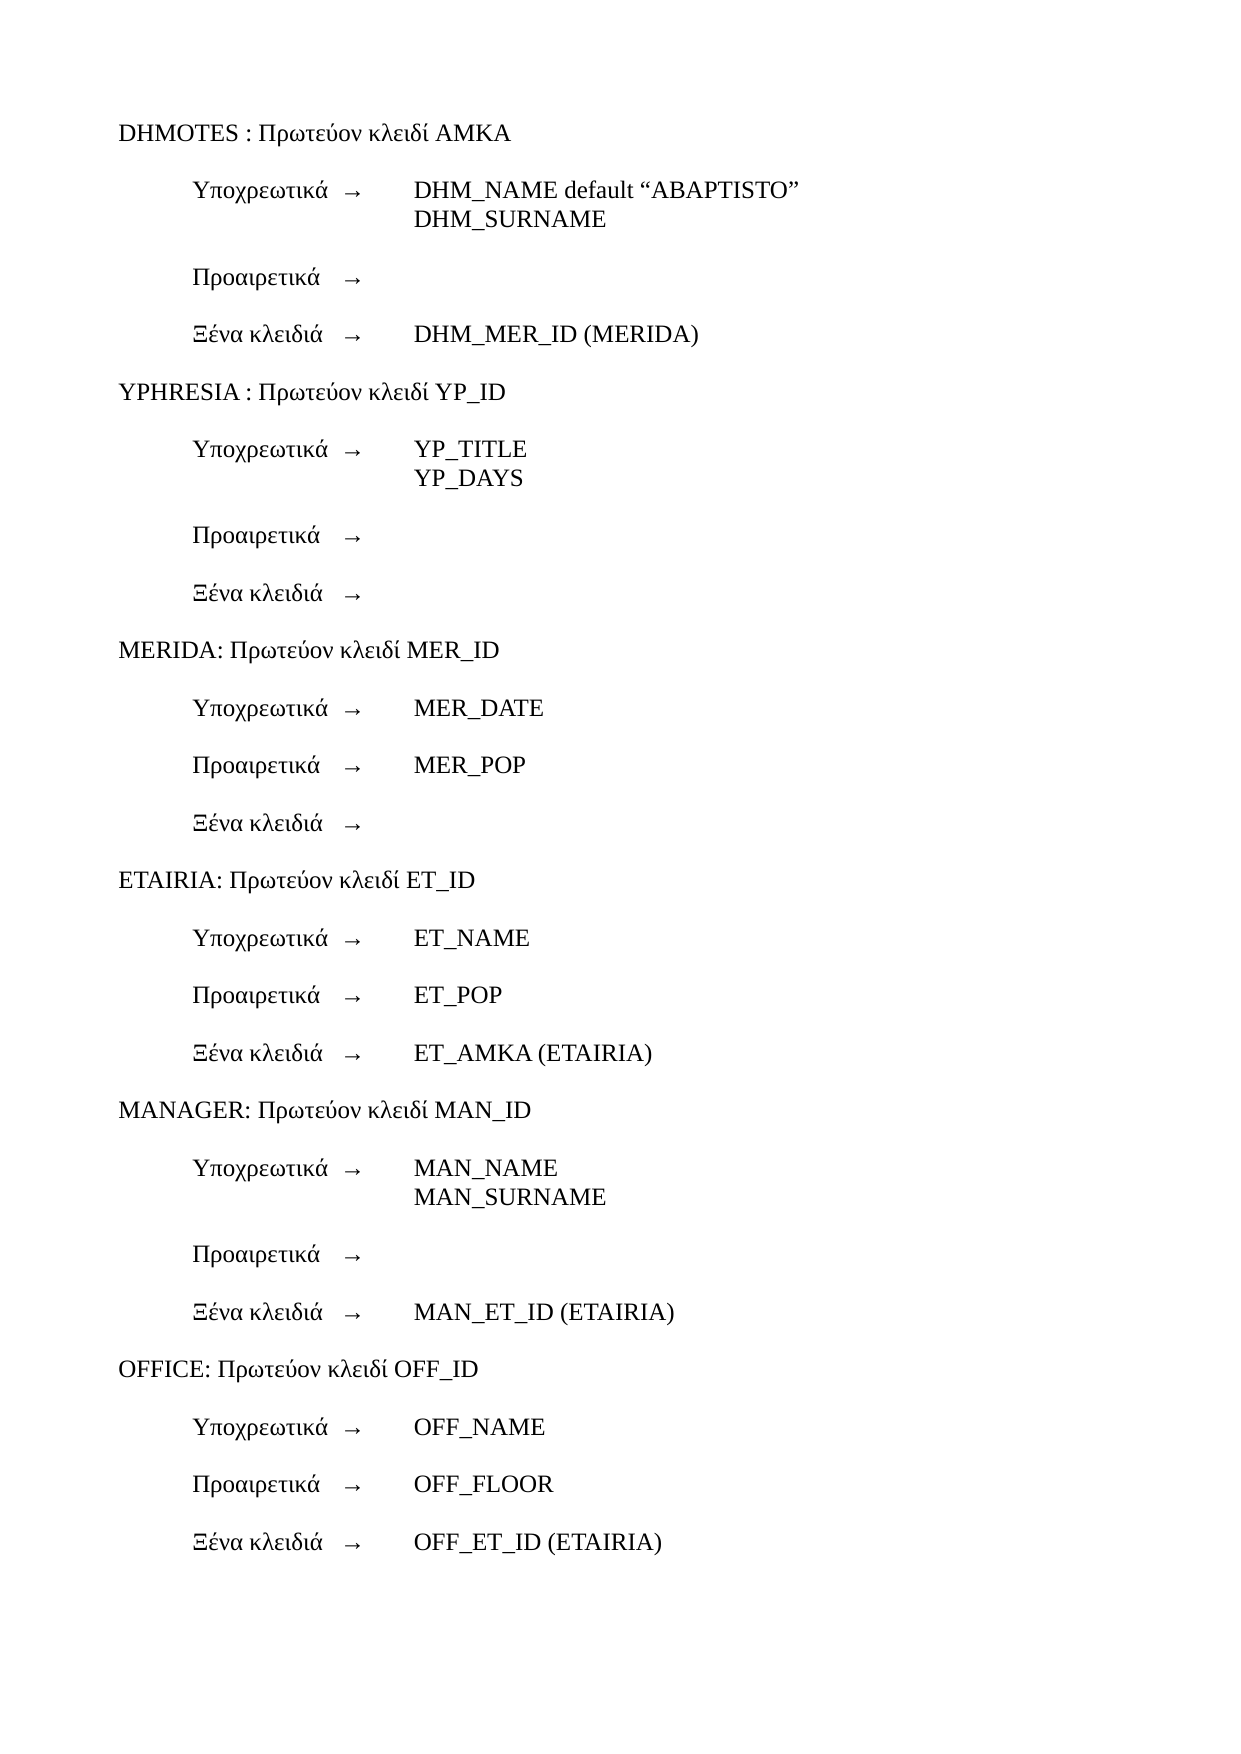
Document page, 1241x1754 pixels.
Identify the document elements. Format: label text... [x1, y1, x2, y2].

text Υποχρεωτικά → MAN_NAME [118, 1153, 1122, 1182]
text Ξένα κλειδιά → ET_AMKA (ETAIRIA) [118, 1038, 1122, 1067]
text Προαιρετικά → ET_POP [118, 981, 1122, 1009]
text Ξένα κλειδιά → MAN_ET_ID (ETAIRIA) [118, 1297, 1122, 1326]
text Υποχρεωτικά → OFF_NAME [118, 1412, 1122, 1441]
text Υποχρεωτικά → MER_DATE [118, 693, 1122, 722]
text MERIDA: Πρωτεύον κλειδί MER_ID [118, 636, 1122, 664]
text ETAIRIA: Πρωτεύον κλειδί ET_ID [118, 866, 1122, 894]
text YPHRESIA : Πρωτεύον κλειδί YP_ID [118, 377, 1122, 406]
text Ξένα κλειδιά → [118, 808, 1122, 837]
text Προαιρετικά → MER_POP [118, 751, 1122, 779]
text DHM_SURNAME [118, 204, 1122, 233]
text Υποχρεωτικά → YP_TITLE [118, 434, 1122, 463]
text Ξένα κλειδιά → OFF_ET_ID (ETAIRIA) [118, 1527, 1122, 1556]
text DHMOTES : Πρωτεύον κλειδί AMKA [118, 118, 1122, 147]
text Προαιρετικά → [118, 262, 1122, 291]
text YP_DAYS [118, 463, 1122, 492]
text MAN_SURNAME [118, 1182, 1122, 1211]
text OFFICE: Πρωτεύον κλειδί OFF_ID [118, 1354, 1122, 1383]
text Προαιρετικά → [118, 521, 1122, 549]
text Υποχρεωτικά → DHM_NAME default “ABAPTISTO” [118, 176, 1122, 204]
text Ξένα κλειδιά → [118, 578, 1122, 607]
text Ξένα κλειδιά → DHM_MER_ID (MERIDA) [118, 319, 1122, 348]
text MANAGER: Πρωτεύον κλειδί MAN_ID [118, 1096, 1122, 1124]
text Προαιρετικά → [118, 1239, 1122, 1268]
text Προαιρετικά → OFF_FLOOR [118, 1469, 1122, 1498]
text Υποχρεωτικά → ET_NAME [118, 923, 1122, 952]
